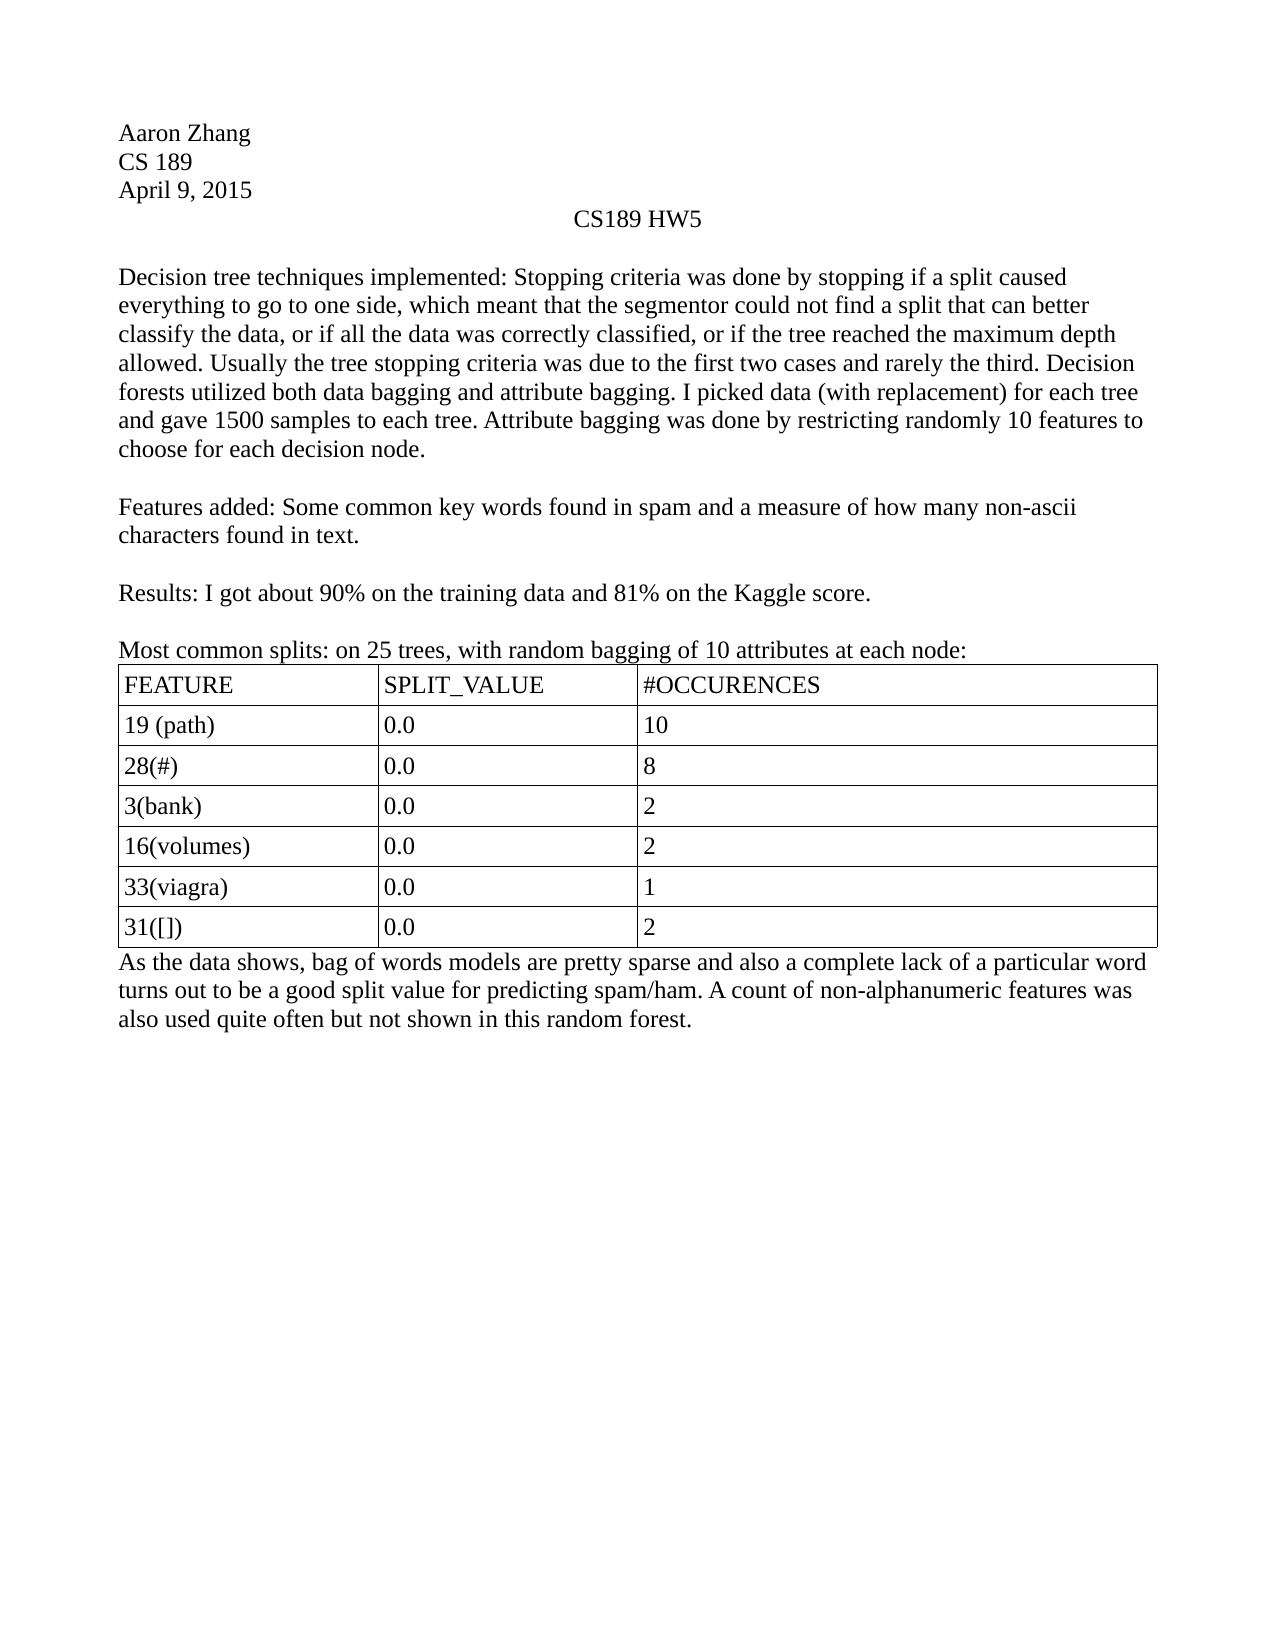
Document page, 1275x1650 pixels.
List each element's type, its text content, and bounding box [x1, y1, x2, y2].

table_cell 3(bank) [119, 786, 378, 826]
table_cell 0.0 [379, 907, 637, 947]
table_cell 0.0 [379, 867, 637, 906]
table_header #OCCURENCES [638, 665, 1157, 705]
text CS189 HW5 [118, 204, 1157, 233]
table_cell 28(#) [119, 746, 378, 785]
table_cell 2 [638, 786, 1157, 826]
table_cell 10 [638, 706, 1157, 745]
table_cell 2 [638, 907, 1157, 947]
table_cell 0.0 [379, 706, 637, 745]
table_cell 19 (path) [119, 706, 378, 745]
text Most common splits: on 25 trees, with random bagging of 10 attributes at each node: [118, 636, 1157, 664]
text Aaron Zhang [118, 118, 1157, 147]
text Features added: Some common key words found in spam and a measure of how many non-ascii characters found in text. [118, 492, 1157, 549]
table_cell 16(volumes) [119, 827, 378, 866]
text As the data shows, bag of words models are pretty sparse and also a complete lack of a particular word turns out to be a good split value for predicting spam/ham. A count of non-alphanumeric features was also used quite often but not shown in this random forest. [118, 948, 1157, 1033]
table_cell 0.0 [379, 827, 637, 866]
table_cell 2 [638, 827, 1157, 866]
table_cell 8 [638, 746, 1157, 785]
table_cell 0.0 [379, 746, 637, 785]
table_cell 0.0 [379, 786, 637, 826]
table_cell 33(viagra) [119, 867, 378, 906]
text April 9, 2015 [118, 176, 1157, 204]
table_cell 1 [638, 867, 1157, 906]
table_header FEATURE [119, 665, 378, 705]
text Decision tree techniques implemented: Stopping criteria was done by stopping if a split caused everything to go to one side, which meant that the segmentor could not find a split that can better classify the data, or if all the data was correctly classified, or if the tree reached the maximum depth allowed. Usually the tree stopping criteria was due to the first two cases and rarely the third. Decision forests utilized both data bagging and attribute bagging. I picked data (with replacement) for each tree and gave 1500 samples to each tree. Attribute bagging was done by restricting randomly 10 features to choose for each decision node. [118, 262, 1157, 463]
text Results: I got about 90% on the training data and 81% on the Kaggle score. [118, 578, 1157, 607]
text CS 189 [118, 147, 1157, 176]
table_cell 31([]) [119, 907, 378, 947]
table_header SPLIT_VALUE [379, 665, 637, 705]
